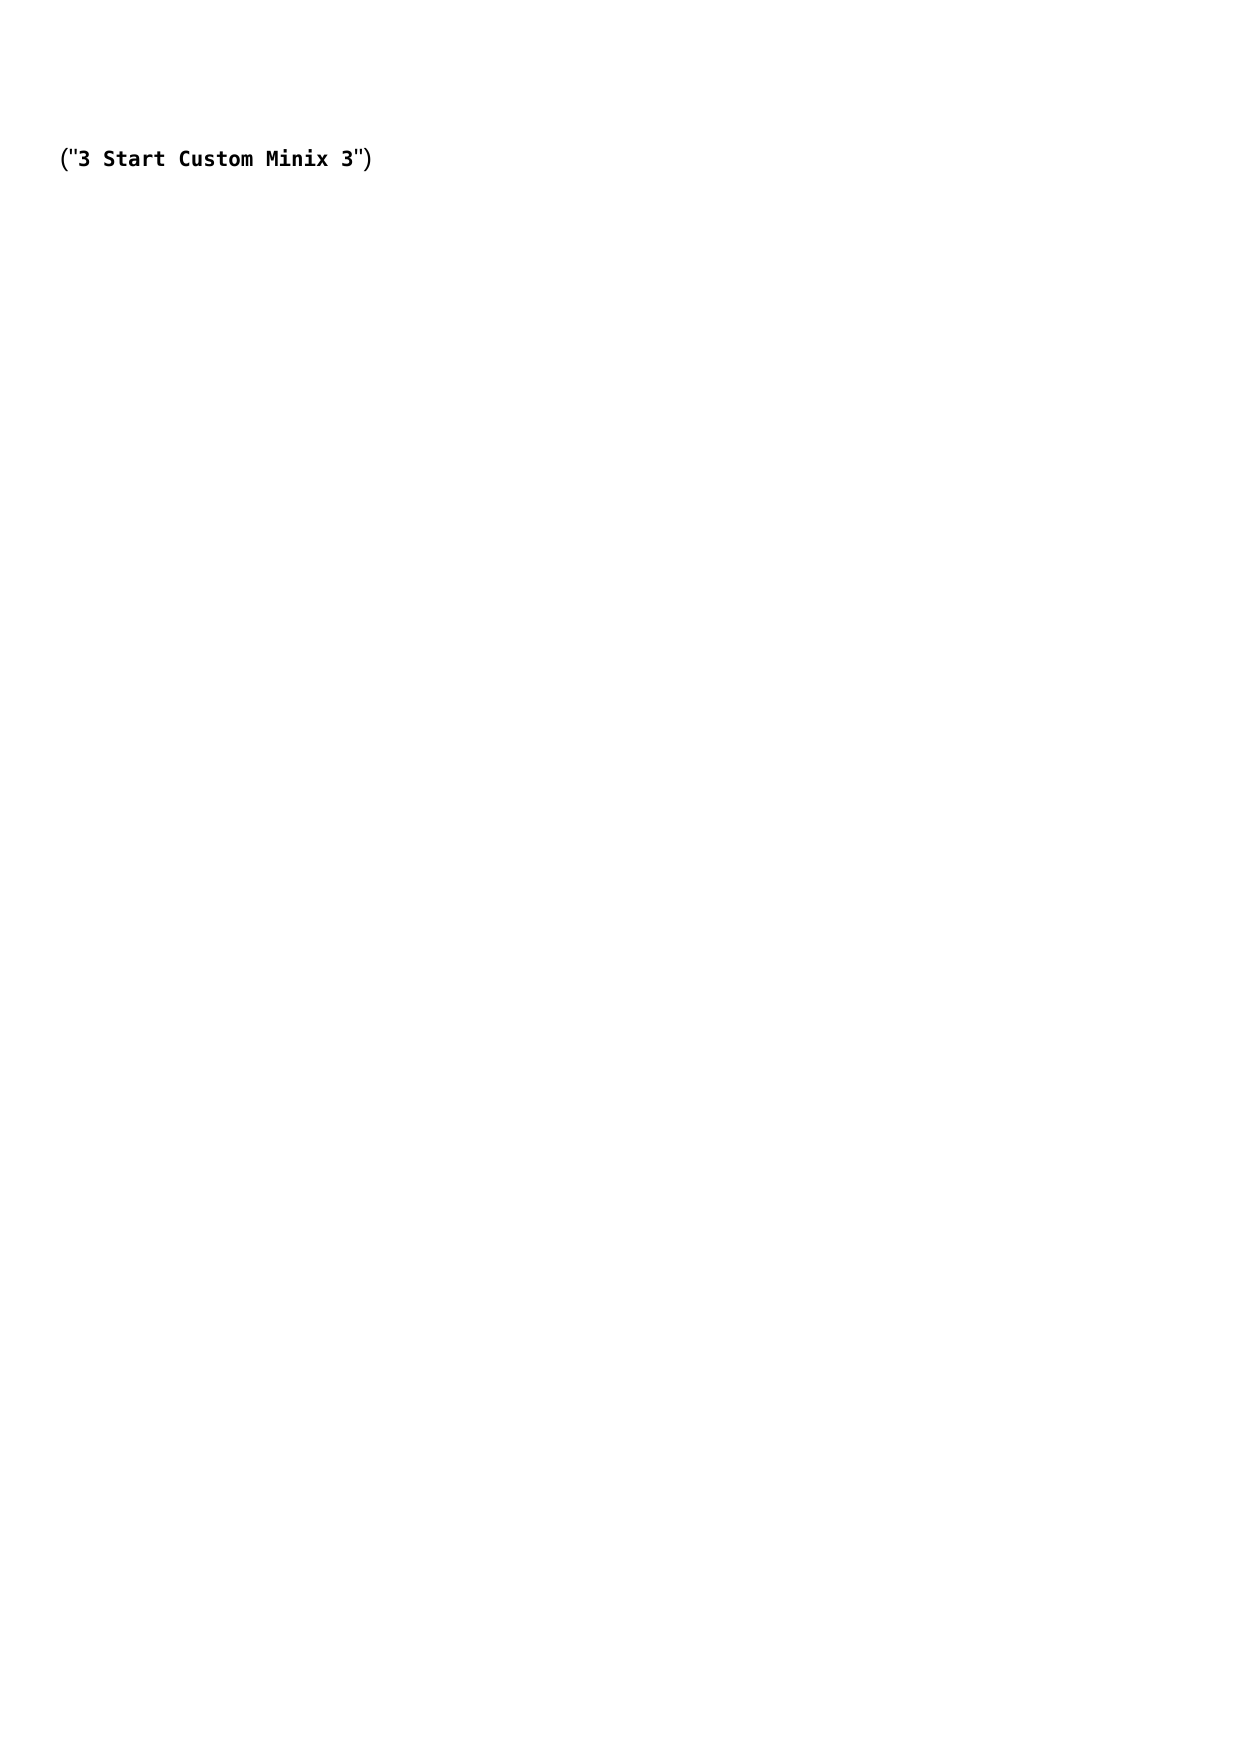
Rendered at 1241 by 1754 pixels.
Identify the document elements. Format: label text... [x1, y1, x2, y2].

list (''3 Start Custom Minix 3'') [60, 143, 1181, 172]
